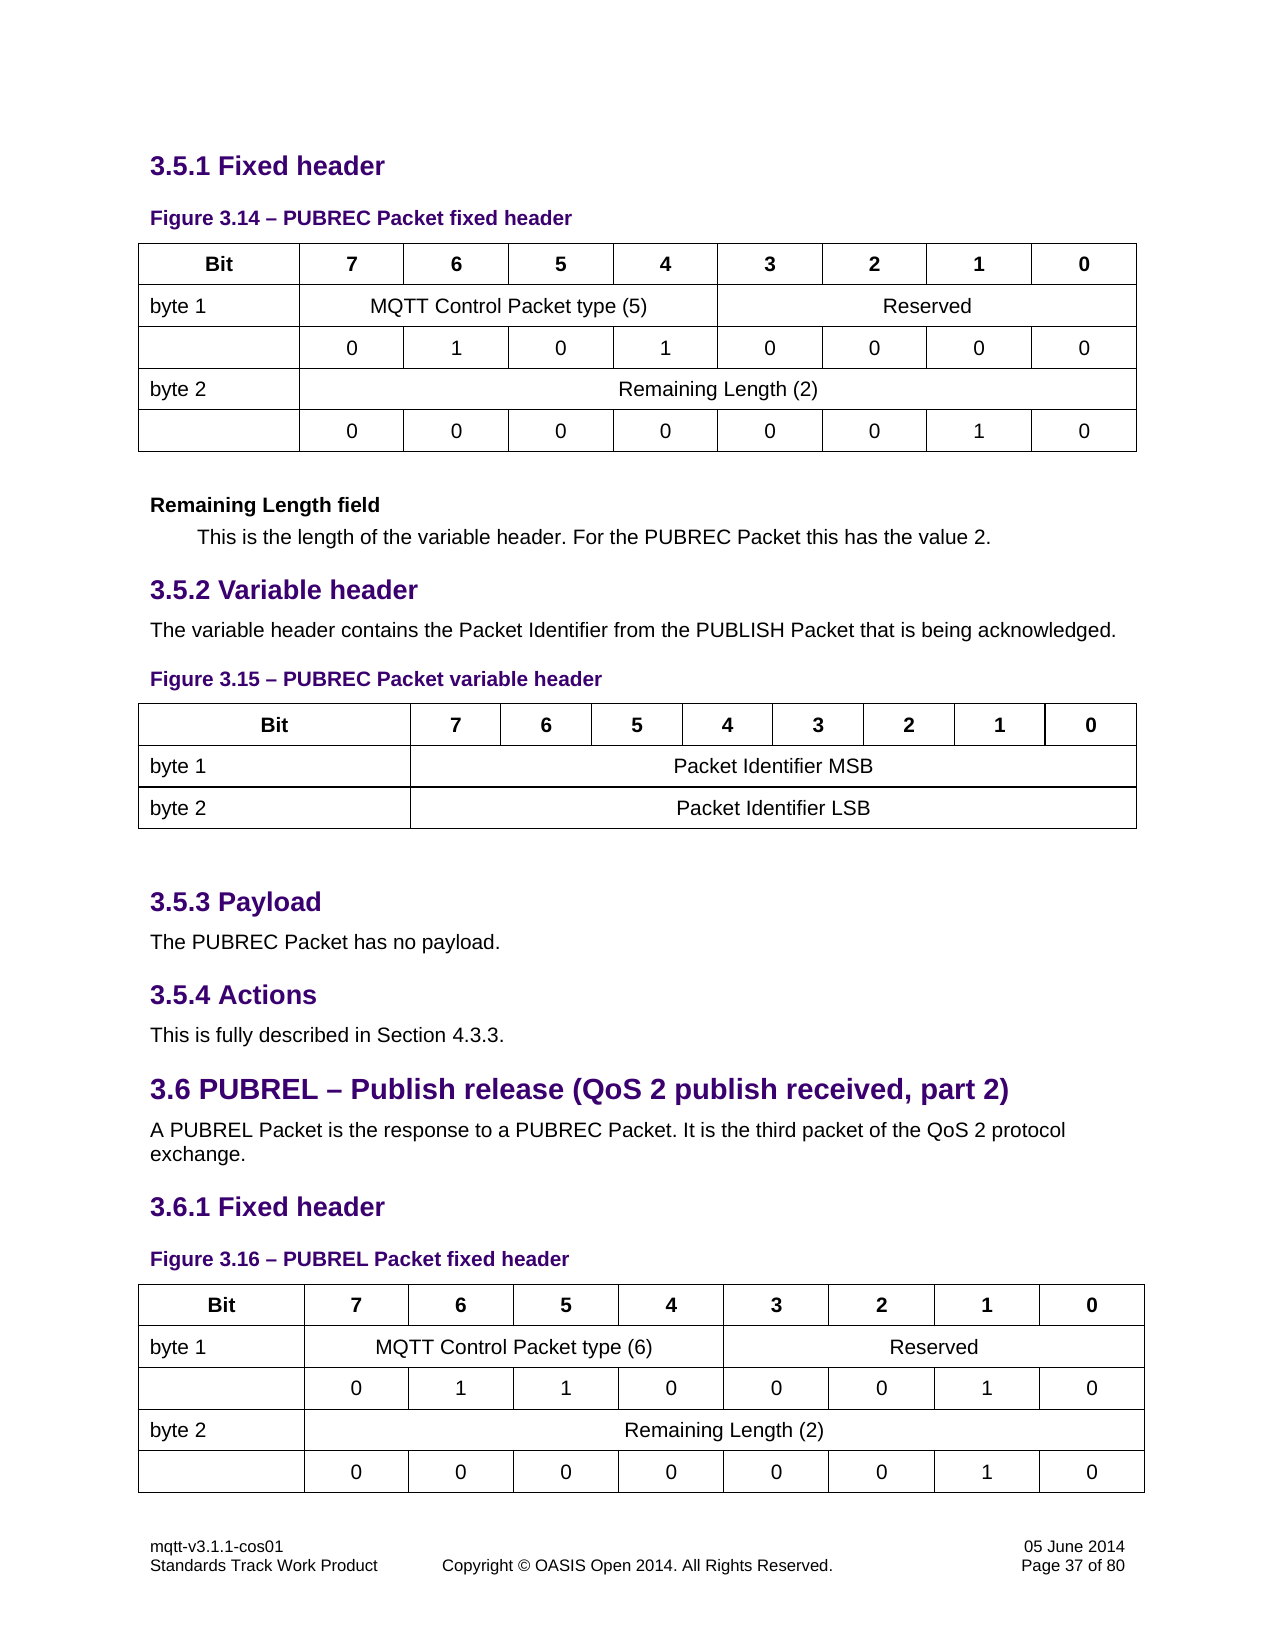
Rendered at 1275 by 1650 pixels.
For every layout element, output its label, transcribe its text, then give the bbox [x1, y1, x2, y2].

table_cell [139, 410, 299, 451]
subtitle Figure 3.14 – PUBREC Packet fixed header [150, 206, 1125, 230]
table_cell 0 [1032, 410, 1136, 451]
table_header 6 [501, 704, 591, 745]
subtitle Fixed header [150, 1191, 1125, 1222]
table_cell byte 2 [139, 788, 410, 828]
table_cell byte 2 [139, 1410, 304, 1450]
text The variable header contains the Packet Identifier from the PUBLISH Packet that is being acknowledged. [150, 618, 1125, 642]
table_cell 0 [724, 1368, 828, 1408]
table_header Bit [139, 244, 299, 284]
text A PUBREL Packet is the response to a PUBREC Packet. It is the third packet of the QoS 2 protocol exchange. [150, 1118, 1125, 1166]
table_cell 1 [614, 327, 717, 368]
table_header 3 [718, 244, 822, 284]
subtitle Payload [150, 886, 1125, 918]
table_cell 1 [409, 1368, 513, 1408]
table_header 5 [514, 1285, 618, 1325]
table_cell 1 [514, 1368, 618, 1408]
table_cell 1 [404, 327, 508, 368]
text The PUBREC Packet has no payload. [150, 930, 1125, 954]
table_cell 1 [927, 410, 1031, 451]
table_header 7 [305, 1285, 408, 1325]
table_cell [139, 327, 299, 368]
table_header 4 [619, 1285, 723, 1325]
table_header Bit [139, 704, 410, 745]
table_header 3 [773, 704, 863, 745]
subtitle Figure 3.16 – PUBREL Packet fixed header [150, 1247, 1125, 1271]
table_header 7 [300, 244, 403, 284]
table_cell 0 [718, 327, 822, 368]
table_header 0 [1046, 704, 1136, 745]
table_header 5 [592, 704, 682, 745]
table_cell 0 [1032, 327, 1136, 368]
subtitle Fixed header [150, 150, 1125, 181]
subtitle Variable header [150, 574, 1125, 605]
table_cell 0 [1040, 1368, 1144, 1408]
subtitle Actions [150, 979, 1125, 1010]
table_cell [139, 1451, 304, 1492]
table_header 2 [829, 1285, 934, 1325]
table_header 4 [614, 244, 717, 284]
table_cell byte 1 [139, 285, 299, 326]
table_header 1 [935, 1285, 1039, 1325]
table_cell 0 [619, 1451, 723, 1492]
table_cell 0 [724, 1451, 828, 1492]
table_cell 0 [619, 1368, 723, 1408]
table_header 6 [409, 1285, 513, 1325]
table_header 0 [1040, 1285, 1144, 1325]
text Remaining Length field [150, 493, 1125, 517]
table_cell 0 [614, 410, 717, 451]
subtitle PUBREL – Publish release (QoS 2 publish received, part 2) [150, 1072, 1125, 1105]
table_header 1 [955, 704, 1044, 745]
table_header 1 [927, 244, 1031, 284]
table_cell 0 [509, 410, 613, 451]
table_header 6 [404, 244, 508, 284]
table_cell 0 [823, 410, 926, 451]
table_header 0 [1032, 244, 1136, 284]
text This is fully described in Section 4.3.3. [150, 1023, 1125, 1047]
table_header 5 [509, 244, 613, 284]
table_cell Reserved [718, 285, 1136, 326]
table_cell 0 [718, 410, 822, 451]
table_cell 0 [829, 1368, 934, 1408]
table_cell byte 2 [139, 369, 299, 409]
table_cell [139, 1368, 304, 1408]
table_cell 0 [927, 327, 1031, 368]
table_cell 0 [409, 1451, 513, 1492]
subtitle Figure 3.15 – PUBREC Packet variable header [150, 667, 1125, 691]
table_cell Packet Identifier MSB [411, 746, 1136, 786]
table_header 2 [823, 244, 926, 284]
table_cell MQTT Control Packet type (6) [305, 1326, 723, 1367]
text This is the length of the variable header. For the PUBREC Packet this has the value 2. [150, 525, 1125, 549]
table_cell 0 [300, 327, 403, 368]
table_cell 0 [509, 327, 613, 368]
table_cell 0 [305, 1451, 408, 1492]
table_cell 1 [935, 1368, 1039, 1408]
table_cell Remaining Length (2) [300, 369, 1136, 409]
table_cell 1 [935, 1451, 1039, 1492]
table_cell Reserved [724, 1326, 1144, 1367]
table_cell MQTT Control Packet type (5) [300, 285, 717, 326]
table_cell 0 [1040, 1451, 1144, 1492]
table_cell Packet Identifier LSB [411, 788, 1136, 828]
table_header 3 [724, 1285, 828, 1325]
table_cell 0 [404, 410, 508, 451]
table_header 2 [864, 704, 954, 745]
table_header 4 [683, 704, 772, 745]
table_cell 0 [300, 410, 403, 451]
table_cell 0 [829, 1451, 934, 1492]
table_header Bit [139, 1285, 304, 1325]
table_cell byte 1 [139, 746, 410, 786]
table_cell 0 [823, 327, 926, 368]
table_cell 0 [305, 1368, 408, 1408]
table_cell 0 [514, 1451, 618, 1492]
table_cell Remaining Length (2) [305, 1410, 1144, 1450]
table_cell byte 1 [139, 1326, 304, 1367]
table_header 7 [411, 704, 500, 745]
